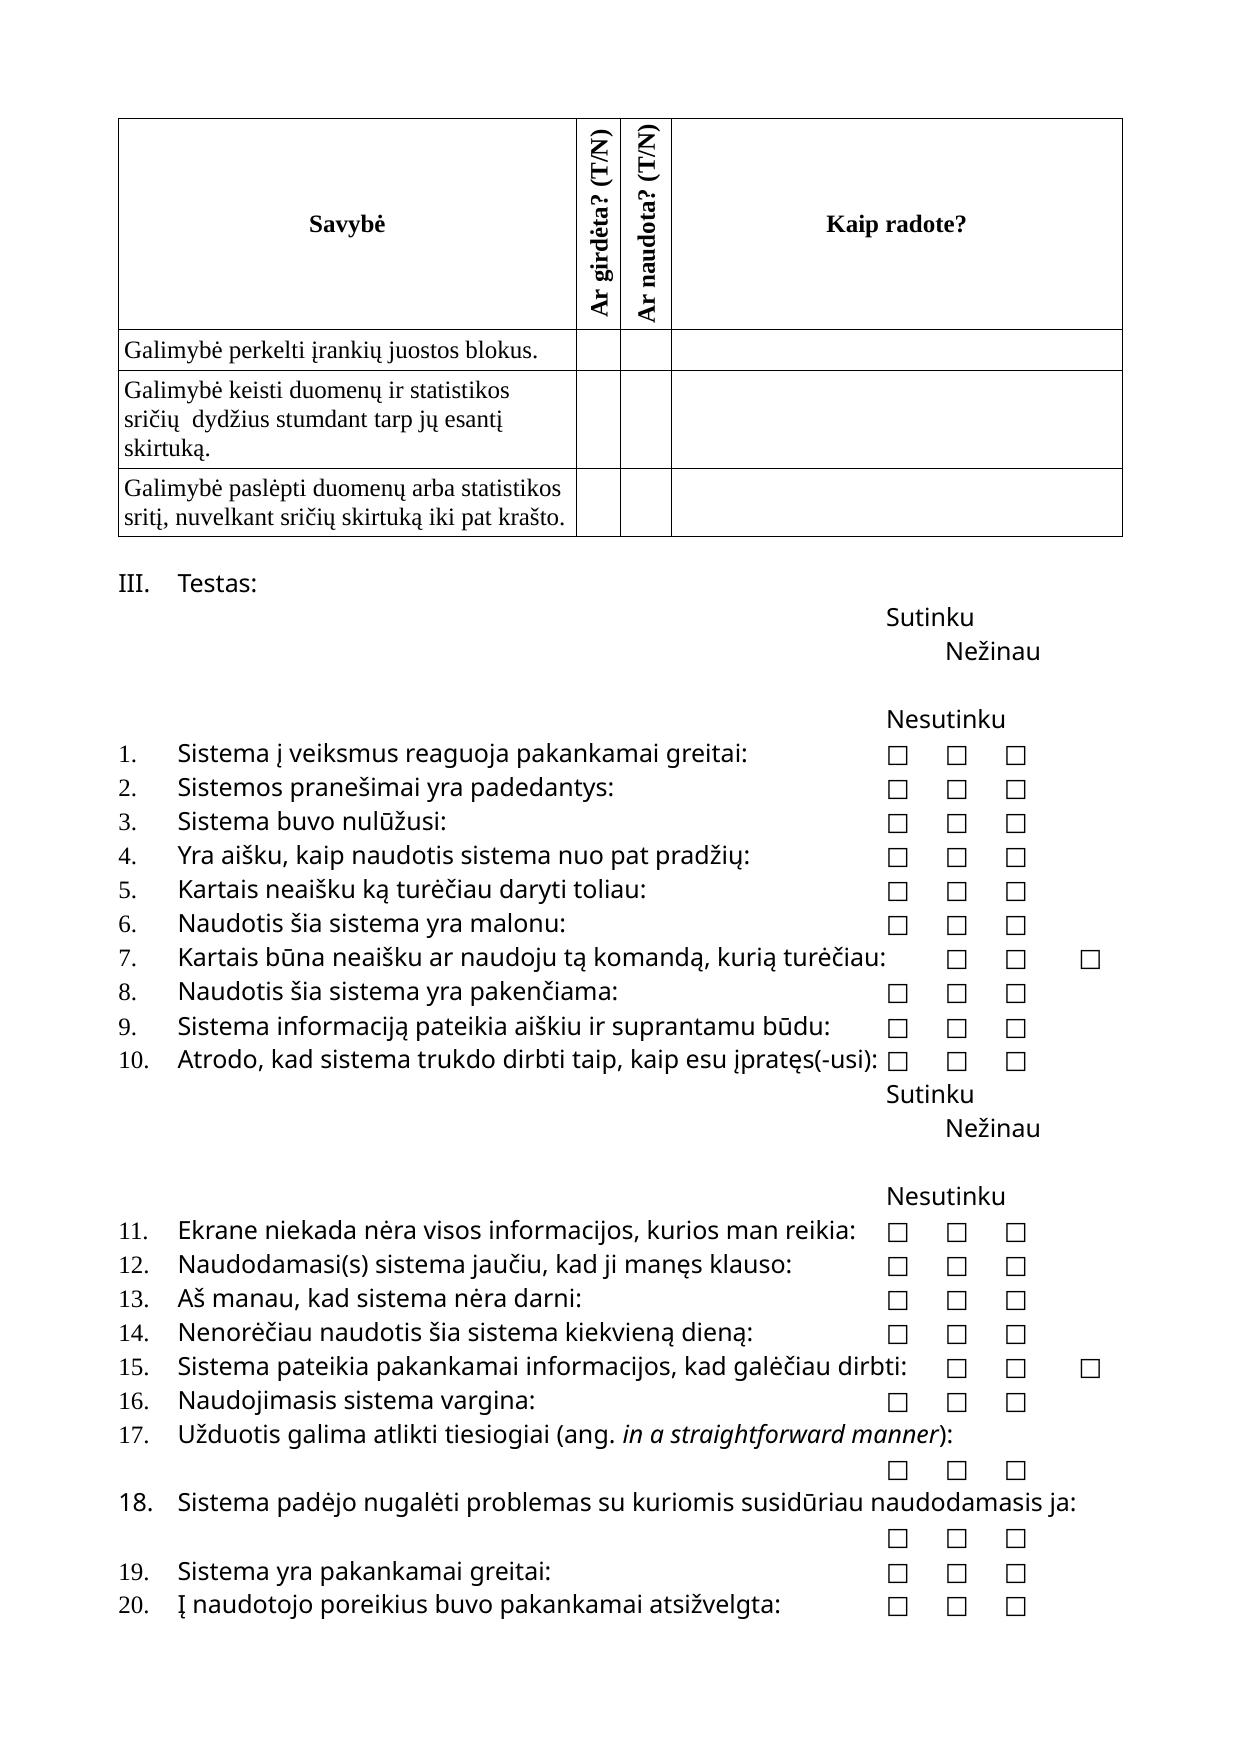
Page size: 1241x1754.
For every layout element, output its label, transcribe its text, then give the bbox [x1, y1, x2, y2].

table_header Savybė [119, 119, 576, 329]
table_cell [621, 371, 671, 467]
list Naudotis šia sistema yra malonu: □ □ □ [118, 906, 1122, 940]
list Sistema pateikia pakankamai informacijos, kad galėčiau dirbti: □ □ □ [118, 1349, 1122, 1383]
list Sutinku [118, 1076, 1122, 1110]
list Sistema į veiksmus reaguoja pakankamai greitai: □ □ □ [118, 736, 1122, 770]
table_cell [672, 469, 1122, 536]
table_cell [621, 330, 671, 369]
text Nesutinku [118, 667, 1122, 736]
list Nesutinku [118, 1144, 1122, 1212]
table_cell Galimybė keisti duomenų ir statistikos sričių dydžius stumdant tarp jų esantį skirtuką. [119, 371, 576, 467]
list Naudodamasi(s) sistema jaučiu, kad ji manęs klauso: □ □ □ [118, 1247, 1122, 1281]
table_cell [577, 330, 620, 369]
table_header Ar girdėta? (T/N) [577, 119, 620, 329]
table_cell Galimybė paslėpti duomenų arba statistikos sritį, nuvelkant sričių skirtuką iki pat krašto. [119, 469, 576, 536]
table_cell Galimybė perkelti įrankių juostos blokus. [119, 330, 576, 369]
list Naudotis šia sistema yra pakenčiama: □ □ □ [118, 974, 1122, 1008]
list Kartais neaišku ką turėčiau daryti toliau: □ □ □ [118, 872, 1122, 906]
table_cell [672, 371, 1122, 467]
list Sistema yra pakankamai greitai: □ □ □ [118, 1553, 1122, 1587]
list Nežinau [118, 1110, 1122, 1144]
table_cell [577, 371, 620, 467]
table_header Kaip radote? [672, 119, 1122, 329]
list Sistemos pranešimai yra padedantys: □ □ □ [118, 770, 1122, 804]
list Ekrane niekada nėra visos informacijos, kurios man reikia: □ □ □ [118, 1212, 1122, 1247]
list □ □ □ [118, 1451, 1122, 1485]
table_header Ar naudota? (T/N) [621, 119, 671, 329]
list □ □ □ [118, 1519, 1122, 1553]
list Sistema padėjo nugalėti problemas su kuriomis susidūriau naudodamasis ja: [118, 1485, 1122, 1519]
list Nenorėčiau naudotis šia sistema kiekvieną dieną: □ □ □ [118, 1315, 1122, 1349]
table_cell [577, 469, 620, 536]
list Į naudotojo poreikius buvo pakankamai atsižvelgta: □ □ □ [118, 1587, 1122, 1621]
table_cell [672, 330, 1122, 369]
list Užduotis galima atlikti tiesiogiai (ang. in a straightforward manner): [118, 1417, 1122, 1451]
list Testas: [118, 565, 1122, 599]
list Aš manau, kad sistema nėra darni: □ □ □ [118, 1281, 1122, 1315]
list Kartais būna neaišku ar naudoju tą komandą, kurią turėčiau: □ □ □ [118, 940, 1122, 974]
list Atrodo, kad sistema trukdo dirbti taip, kaip esu įpratęs(-usi): □ □ □ [118, 1042, 1122, 1076]
list Yra aišku, kaip naudotis sistema nuo pat pradžių: □ □ □ [118, 838, 1122, 872]
table_cell [621, 469, 671, 536]
list Naudojimasis sistema vargina: □ □ □ [118, 1383, 1122, 1417]
list Sistema buvo nulūžusi: □ □ □ [118, 804, 1122, 838]
text Nežinau [118, 633, 1122, 667]
list Sistema informaciją pateikia aiškiu ir suprantamu būdu: □ □ □ [118, 1008, 1122, 1042]
text Sutinku [118, 599, 1122, 633]
